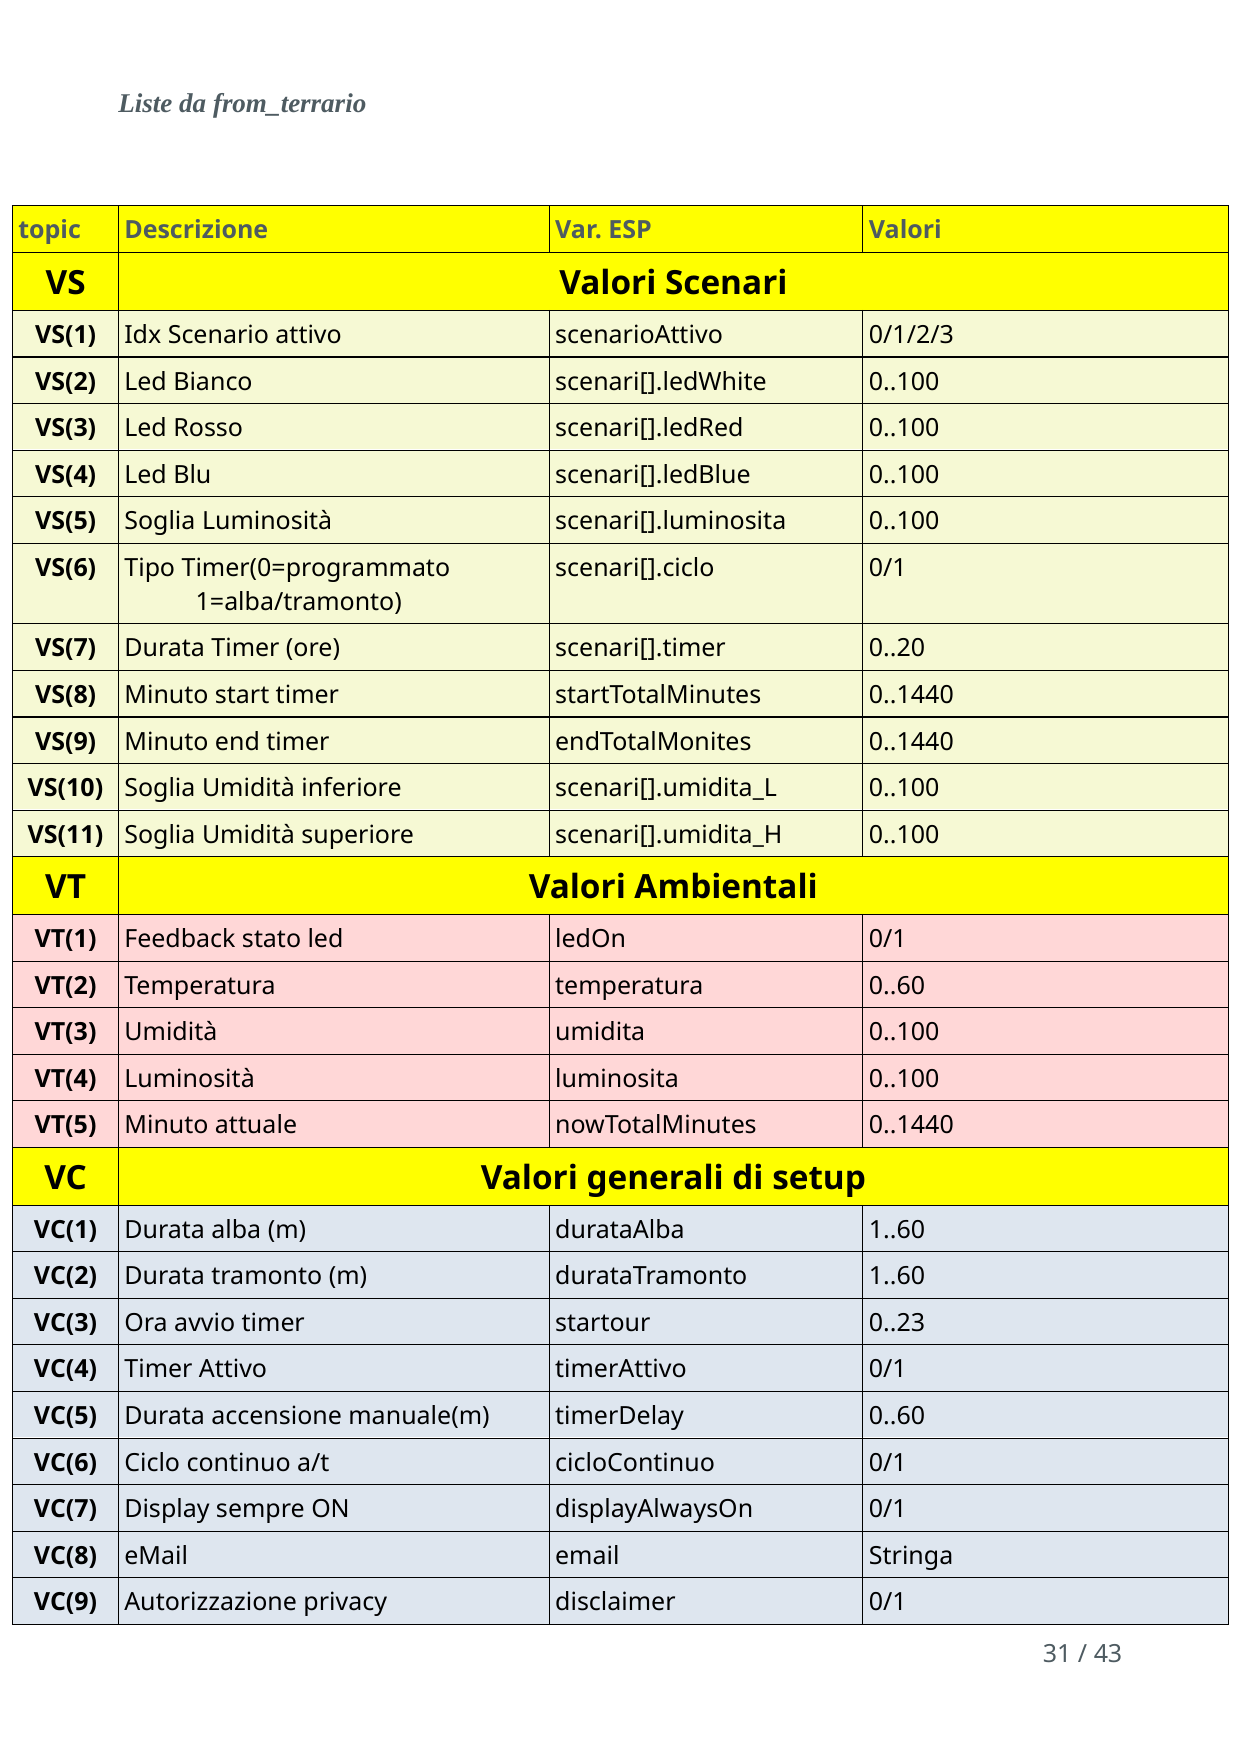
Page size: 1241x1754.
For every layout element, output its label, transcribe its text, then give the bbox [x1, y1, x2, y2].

table_cell VT(1) [13, 915, 118, 961]
table_cell Ciclo continuo a/t [119, 1439, 549, 1484]
table_cell VC [13, 1148, 118, 1205]
table_cell VS(1) [13, 311, 118, 356]
table_header Descrizione [119, 206, 549, 252]
table_cell 0..100 [863, 497, 1228, 543]
table_cell durataAlba [550, 1206, 862, 1251]
table_cell Led Rosso [119, 404, 549, 449]
table_cell VS(4) [13, 451, 118, 496]
table_cell VT(2) [13, 962, 118, 1007]
table_cell Minuto end timer [119, 718, 549, 763]
table_cell VC(4) [13, 1345, 118, 1391]
table_cell cicloContinuo [550, 1439, 862, 1484]
table_cell VS [13, 253, 118, 310]
table_cell 0..100 [863, 358, 1228, 403]
table_cell VC(1) [13, 1206, 118, 1251]
table_cell 0..100 [863, 1055, 1228, 1100]
table_cell ledOn [550, 915, 862, 961]
table_cell 0/1 [863, 544, 1228, 623]
table_cell Temperatura [119, 962, 549, 1007]
table_cell 1..60 [863, 1206, 1228, 1251]
table_cell scenari[].umidita_H [550, 811, 862, 856]
table_cell scenari[].luminosita [550, 497, 862, 543]
table_cell Durata Timer (ore) [119, 624, 549, 670]
table_header Valori [863, 206, 1228, 252]
table_cell Umidità [119, 1008, 549, 1054]
table_cell Led Bianco [119, 358, 549, 403]
table_cell disclaimer [550, 1578, 862, 1624]
table_cell Tipo Timer(0=programmato 1=alba/tramonto) [119, 544, 549, 623]
table_cell VC(6) [13, 1439, 118, 1484]
table_cell VS(3) [13, 404, 118, 449]
table_cell temperatura [550, 962, 862, 1007]
table_cell Autorizzazione privacy [119, 1578, 549, 1624]
table_cell VC(9) [13, 1578, 118, 1624]
table_cell Soglia Luminosità [119, 497, 549, 543]
table_cell 0..60 [863, 962, 1228, 1007]
table_cell Display sempre ON [119, 1485, 549, 1531]
table_cell 0/1 [863, 1578, 1228, 1624]
table_cell 0..1440 [863, 1101, 1228, 1147]
table_cell VS(9) [13, 718, 118, 763]
table_cell Idx Scenario attivo [119, 311, 549, 356]
table_cell Durata alba (m) [119, 1206, 549, 1251]
table_cell VC(2) [13, 1252, 118, 1298]
table_cell VT(5) [13, 1101, 118, 1147]
table_cell VS(10) [13, 764, 118, 809]
table_cell Feedback stato led [119, 915, 549, 961]
table_cell 0/1 [863, 1439, 1228, 1484]
table_cell VT(4) [13, 1055, 118, 1100]
table_cell VC(3) [13, 1299, 118, 1344]
table_cell VS(7) [13, 624, 118, 670]
table_cell scenari[].timer [550, 624, 862, 670]
table_cell displayAlwaysOn [550, 1485, 862, 1531]
subtitle Liste da from_terrario [118, 87, 1122, 119]
table_cell VT [13, 857, 118, 914]
table_cell durataTramonto [550, 1252, 862, 1298]
table_cell VS(6) [13, 544, 118, 623]
table_cell Soglia Umidità superiore [119, 811, 549, 856]
table_cell Valori Ambientali [119, 857, 1228, 914]
table_cell 0..100 [863, 1008, 1228, 1054]
table_cell umidita [550, 1008, 862, 1054]
table_cell Ora avvio timer [119, 1299, 549, 1344]
table_cell 0/1 [863, 1345, 1228, 1391]
table_cell nowTotalMinutes [550, 1101, 862, 1147]
table_cell 0..100 [863, 811, 1228, 856]
table_cell Stringa [863, 1532, 1228, 1577]
table_cell luminosita [550, 1055, 862, 1100]
table_cell Led Blu [119, 451, 549, 496]
table_cell scenarioAttivo [550, 311, 862, 356]
table_cell scenari[].ledRed [550, 404, 862, 449]
table_cell 0..23 [863, 1299, 1228, 1344]
table_cell endTotalMonites [550, 718, 862, 763]
table_cell Luminosità [119, 1055, 549, 1100]
table_cell Minuto start timer [119, 671, 549, 716]
table_cell startTotalMinutes [550, 671, 862, 716]
table_cell Valori Scenari [119, 253, 1228, 310]
table_cell VS(11) [13, 811, 118, 856]
table_cell eMail [119, 1532, 549, 1577]
table_cell Soglia Umidità inferiore [119, 764, 549, 809]
table_cell Timer Attivo [119, 1345, 549, 1391]
table_header topic [13, 206, 118, 252]
table_cell VS(5) [13, 497, 118, 543]
table_cell 1..60 [863, 1252, 1228, 1298]
table_cell email [550, 1532, 862, 1577]
table_cell timerDelay [550, 1392, 862, 1437]
table_cell scenari[].umidita_L [550, 764, 862, 809]
table_cell startour [550, 1299, 862, 1344]
table_cell 0..100 [863, 404, 1228, 449]
table_cell Minuto attuale [119, 1101, 549, 1147]
table_cell 0..60 [863, 1392, 1228, 1437]
table_cell 0..1440 [863, 671, 1228, 716]
table_cell 0..20 [863, 624, 1228, 670]
table_cell VS(8) [13, 671, 118, 716]
table_cell 0/1/2/3 [863, 311, 1228, 356]
table_cell scenari[].ledBlue [550, 451, 862, 496]
table_cell 0..100 [863, 451, 1228, 496]
table_header Var. ESP [550, 206, 862, 252]
table_cell timerAttivo [550, 1345, 862, 1391]
table_cell Durata accensione manuale(m) [119, 1392, 549, 1437]
table_cell VS(2) [13, 358, 118, 403]
table_cell Valori generali di setup [119, 1148, 1228, 1205]
table_cell VC(5) [13, 1392, 118, 1437]
table_cell 0..1440 [863, 718, 1228, 763]
table_cell VC(7) [13, 1485, 118, 1531]
table_cell VT(3) [13, 1008, 118, 1054]
table_cell 0..100 [863, 764, 1228, 809]
table_cell VC(8) [13, 1532, 118, 1577]
table_cell scenari[].ledWhite [550, 358, 862, 403]
table_cell Durata tramonto (m) [119, 1252, 549, 1298]
table_cell 0/1 [863, 1485, 1228, 1531]
table_cell 0/1 [863, 915, 1228, 961]
table_cell scenari[].ciclo [550, 544, 862, 623]
